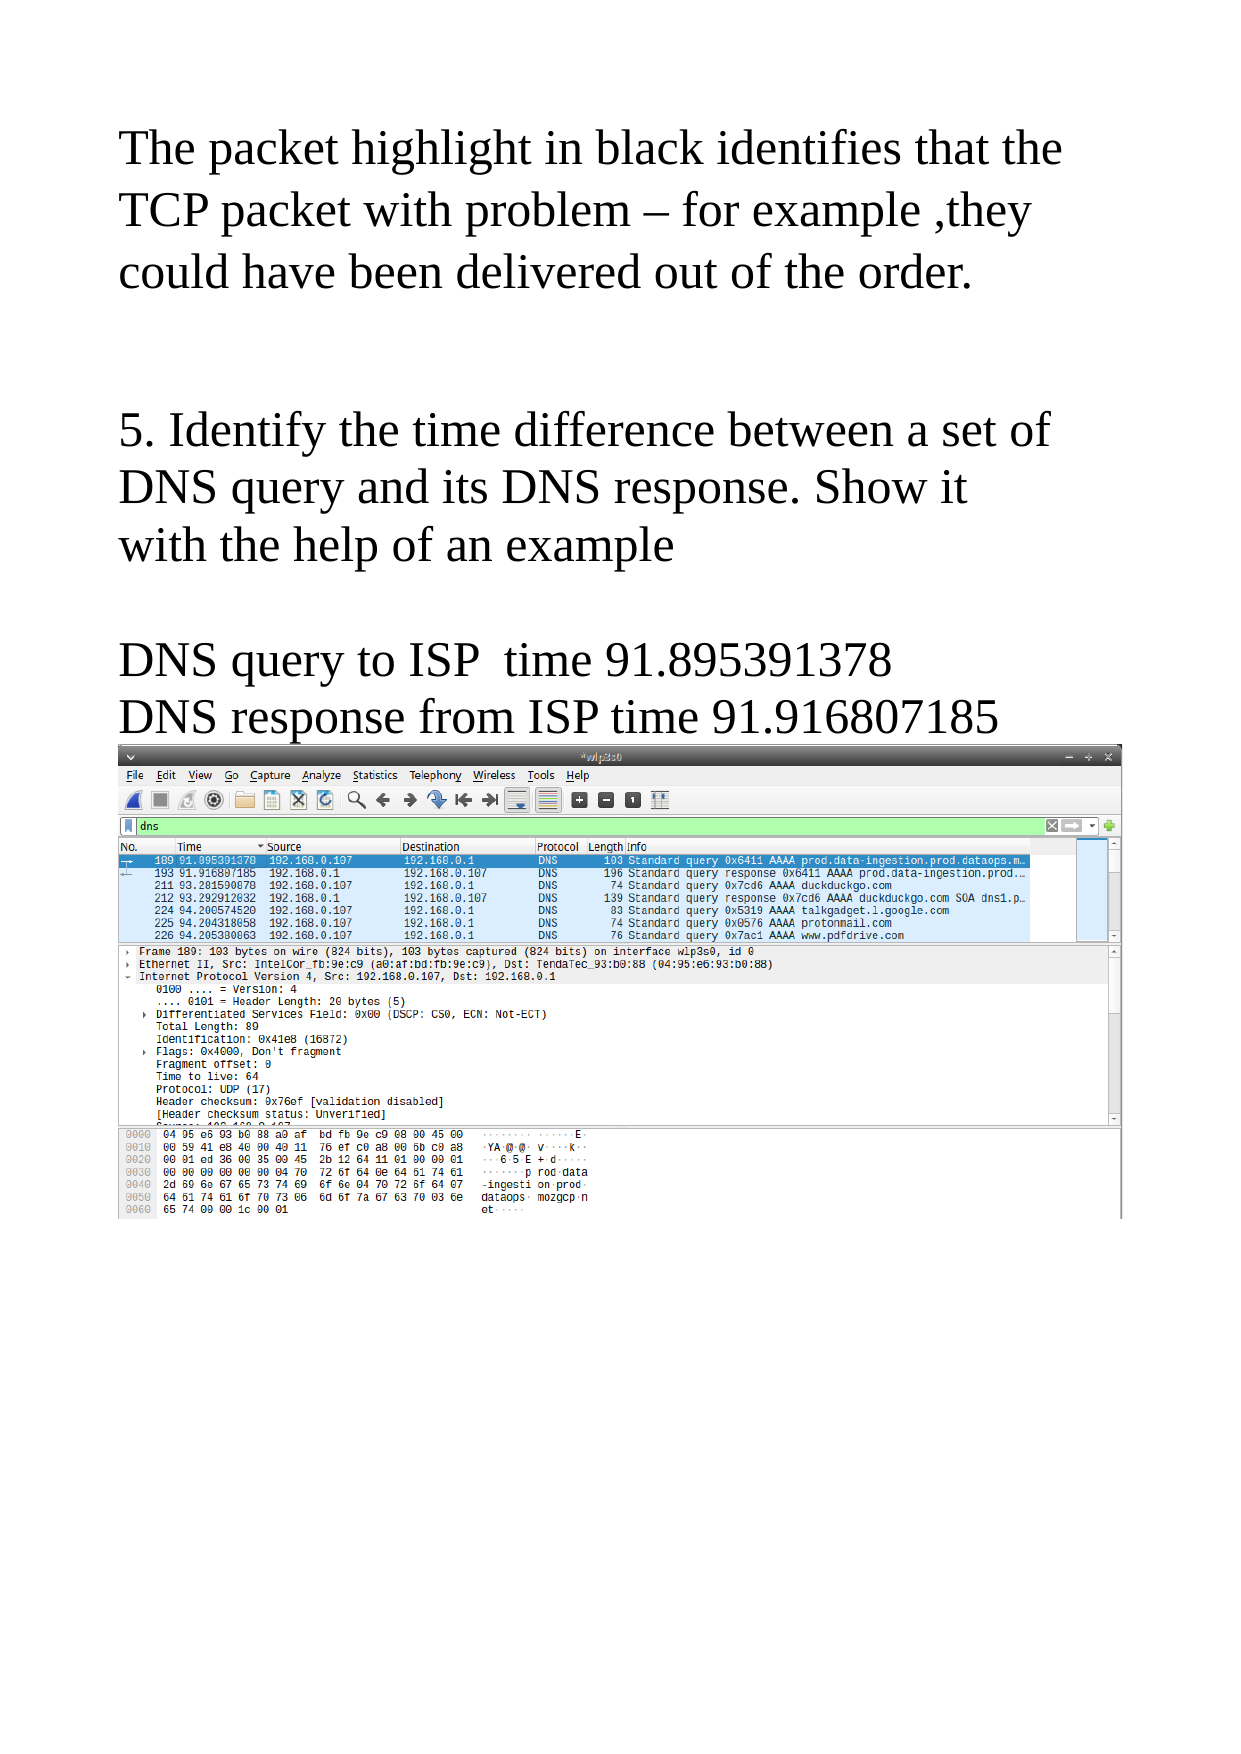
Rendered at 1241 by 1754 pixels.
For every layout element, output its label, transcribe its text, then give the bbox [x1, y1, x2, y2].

text DNS query to ISP time 91.895391378 [118, 630, 1122, 687]
text The packet highlight in black identifies that the TCP packet with problem – for example ,they could have been delivered out of the order. [118, 118, 1122, 300]
text 5. Identify the time difference between a set of DNS query and its DNS response. Show it [118, 400, 1122, 515]
text DNS response from ISP time 91.916807185 [118, 687, 1122, 744]
text with the help of an example [118, 515, 1122, 572]
picture [118, 744, 1123, 1219]
